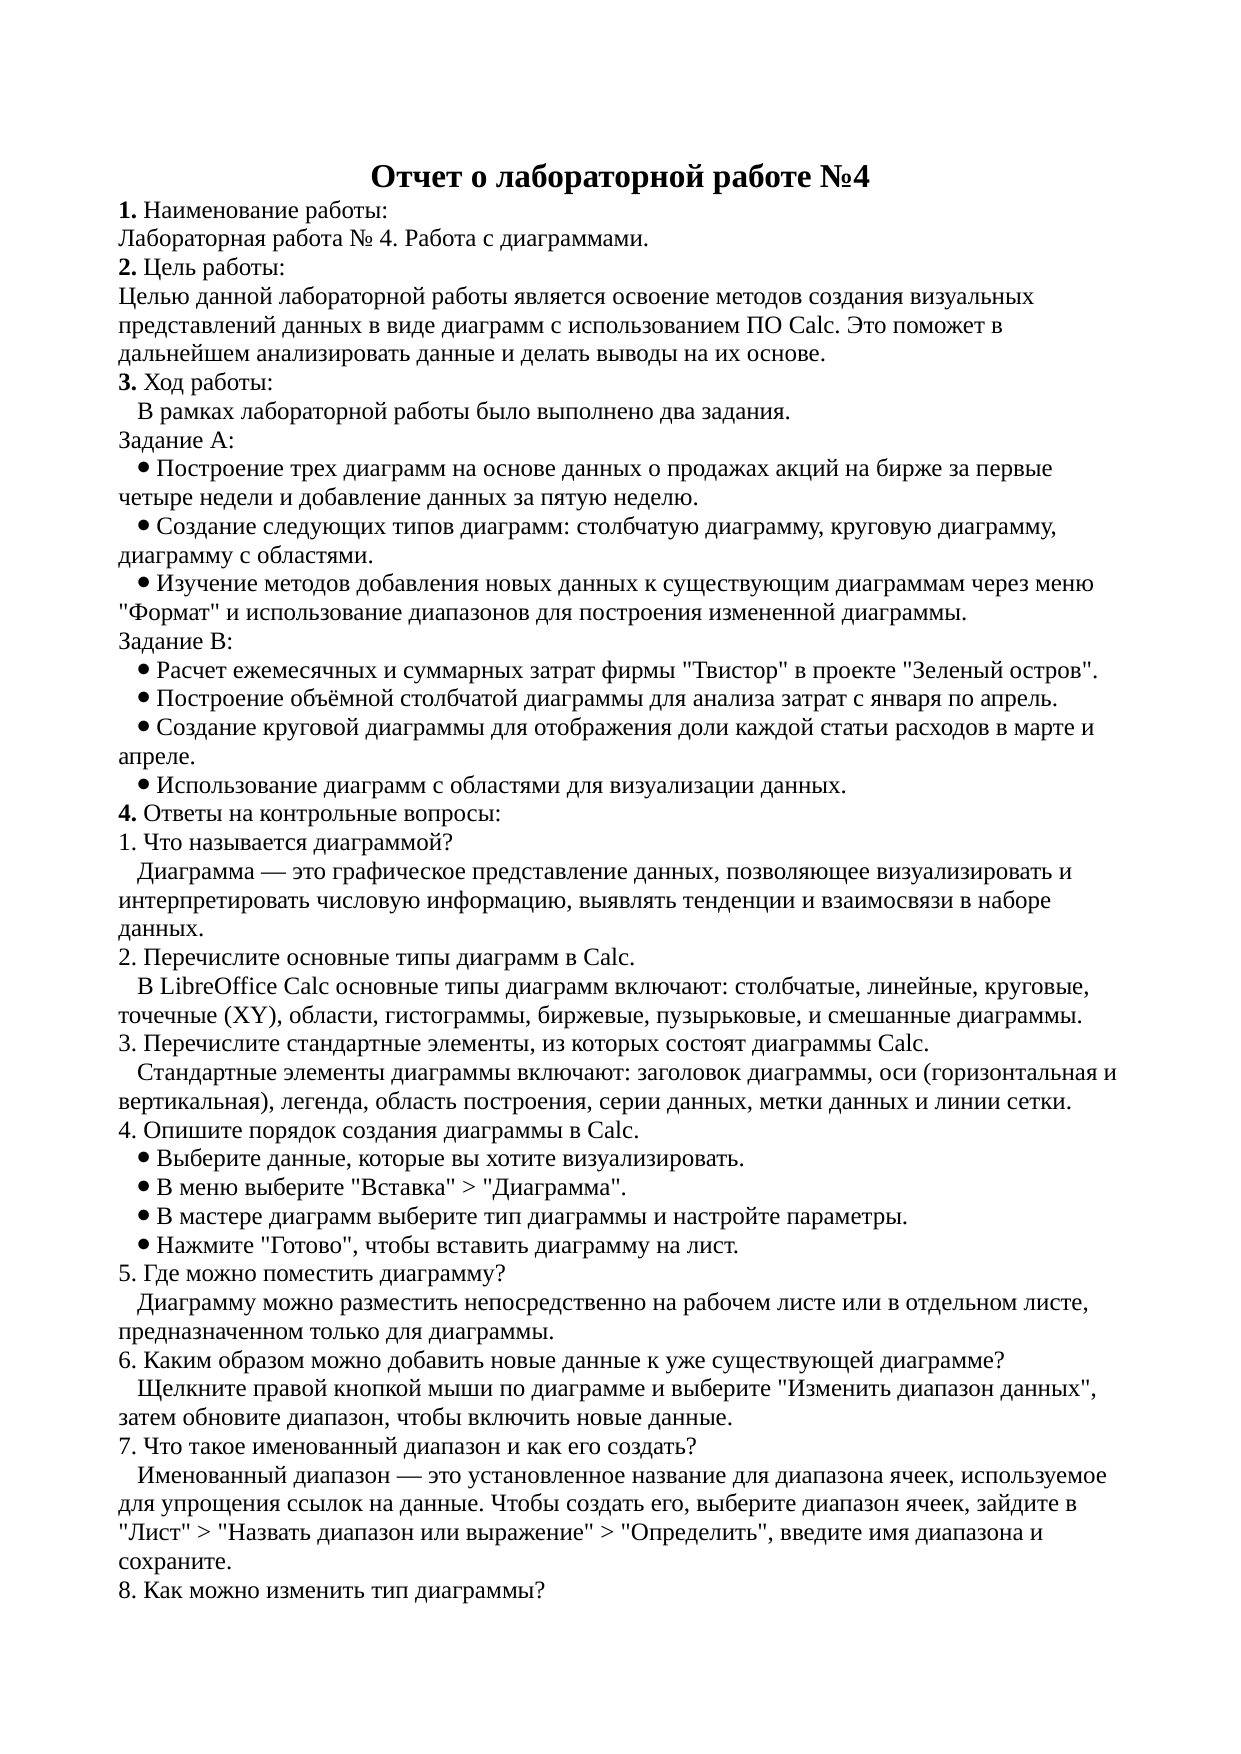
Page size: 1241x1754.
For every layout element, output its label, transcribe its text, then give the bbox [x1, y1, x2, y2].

text ⦁ Выберите данные, которые вы хотите визуализировать. [118, 1143, 1122, 1172]
text ⦁ Нажмите "Готово", чтобы вставить диаграмму на лист. [118, 1230, 1122, 1258]
text Щелкните правой кнопкой мыши по диаграмме и выберите "Изменить диапазон данных", затем обновите диапазон, чтобы включить новые данные. [118, 1373, 1122, 1431]
text Диаграмма — это графическое представление данных, позволяющее визуализировать и интерпретировать числовую информацию, выявлять тенденции и взаимосвязи в наборе данных. [118, 856, 1122, 942]
text Задание А: [118, 425, 1122, 453]
text ⦁ Изучение методов добавления новых данных к существующим диаграммам через меню "Формат" и использование диапазонов для построения измененной диаграммы. [118, 568, 1122, 626]
text Задание В: [118, 626, 1122, 655]
text 1. Что называется диаграммой? [118, 827, 1122, 856]
text 4. Опишите порядок создания диаграммы в Calc. [118, 1115, 1122, 1143]
text Стандартные элементы диаграммы включают: заголовок диаграммы, оси (горизонтальная и вертикальная), легенда, область построения, серии данных, метки данных и линии сетки. [118, 1057, 1122, 1115]
text Лабораторная работа № 4. Работа с диаграммами. [118, 223, 1122, 252]
text ⦁ Построение объёмной столбчатой диаграммы для анализа затрат с января по апрель. [118, 683, 1122, 712]
text Диаграмму можно разместить непосредственно на рабочем листе или в отдельном листе, предназначенном только для диаграммы. [118, 1287, 1122, 1345]
text 3. Перечислите стандартные элементы, из которых состоят диаграммы Calc. [118, 1028, 1122, 1057]
text Именованный диапазон — это установленное название для диапазона ячеек, используемое для упрощения ссылок на данные. Чтобы создать его, выберите диапазон ячеек, зайдите в "Лист" > "Назвать диапазон или выражение" > "Определить", введите имя диапазона и сохраните. [118, 1460, 1122, 1575]
text ⦁ Расчет ежемесячных и суммарных затрат фирмы "Твистор" в проекте "Зеленый остров". [118, 655, 1122, 683]
text ⦁ Создание следующих типов диаграмм: столбчатую диаграмму, круговую диаграмму, диаграмму с областями. [118, 511, 1122, 568]
text 1. Наименование работы: [118, 195, 1122, 223]
text ⦁ В мастере диаграмм выберите тип диаграммы и настройте параметры. [118, 1201, 1122, 1230]
text 5. Где можно поместить диаграмму? [118, 1258, 1122, 1287]
text 2. Перечислите основные типы диаграмм в Calc. [118, 942, 1122, 971]
text ⦁ В меню выберите "Вставка" > "Диаграмма". [118, 1172, 1122, 1201]
text 2. Цель работы: [118, 252, 1122, 281]
text 4. Ответы на контрольные вопросы: [118, 798, 1122, 827]
text 3. Ход работы: [118, 367, 1122, 396]
text ⦁ Построение трех диаграмм на основе данных о продажах акций на бирже за первые четыре недели и добавление данных за пятую неделю. [118, 453, 1122, 511]
text В LibreOffice Calc основные типы диаграмм включают: столбчатые, линейные, круговые, точечные (XY), области, гистограммы, биржевые, пузырьковые, и смешанные диаграммы. [118, 971, 1122, 1028]
text 7. Что такое именованный диапазон и как его создать? [118, 1431, 1122, 1460]
text 6. Каким образом можно добавить новые данные к уже существующей диаграмме? [118, 1345, 1122, 1373]
text В рамках лабораторной работы было выполнено два задания. [118, 396, 1122, 425]
text 8. Как можно изменить тип диаграммы? [118, 1575, 1122, 1603]
text Отчет о лабораторной работе №4 [118, 156, 1122, 195]
text ⦁ Создание круговой диаграммы для отображения доли каждой статьи расходов в марте и апреле. [118, 712, 1122, 770]
text Целью данной лабораторной работы является освоение методов создания визуальных представлений данных в виде диаграмм с использованием ПО Calc. Это поможет в дальнейшем анализировать данные и делать выводы на их основе. [118, 281, 1122, 367]
text ⦁ Использование диаграмм с областями для визуализации данных. [118, 770, 1122, 798]
